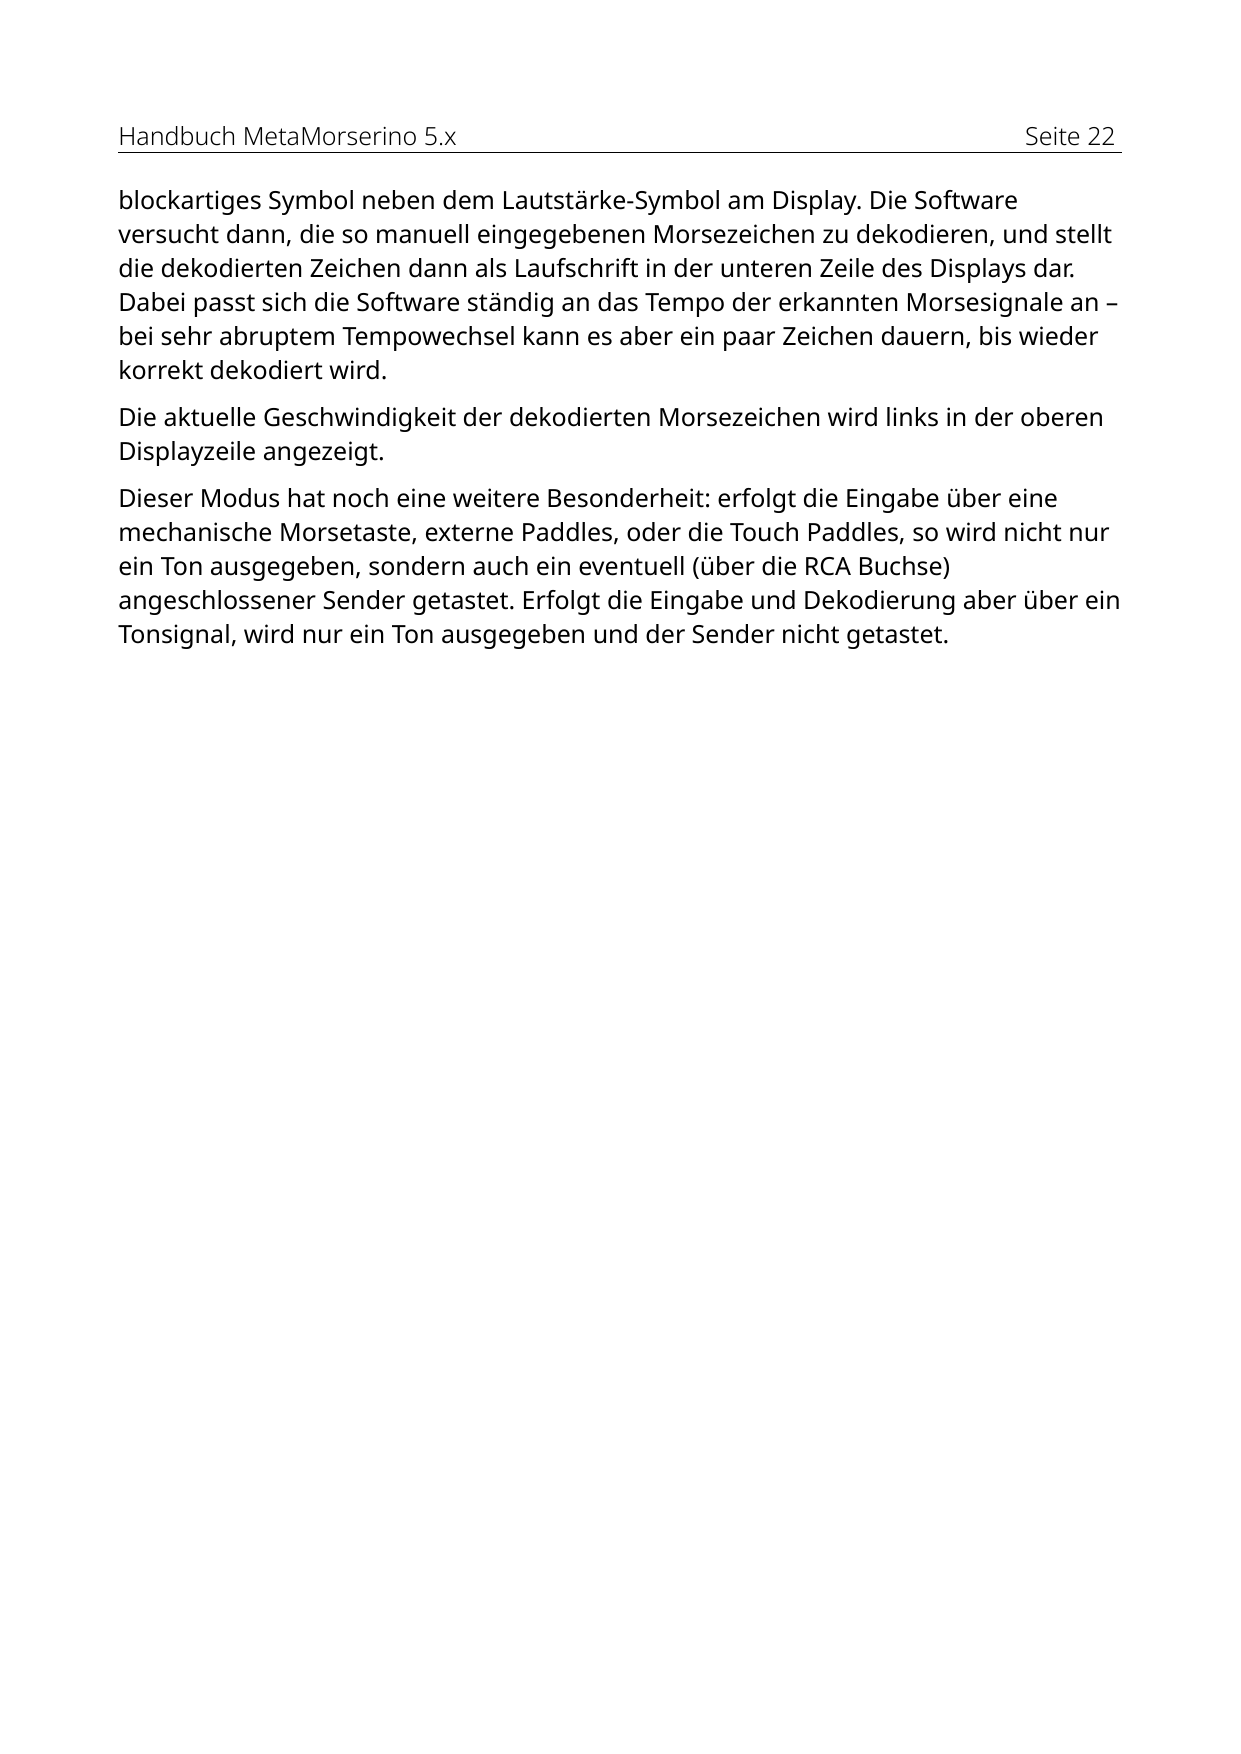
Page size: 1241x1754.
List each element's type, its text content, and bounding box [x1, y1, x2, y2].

text Die aktuelle Geschwindigkeit der dekodierten Morsezeichen wird links in der oberen Displayzeile angezeigt. [118, 399, 1122, 468]
text Dieser Modus hat noch eine weitere Besonderheit: erfolgt die Eingabe über eine mechanische Morsetaste, externe Paddles, oder die Touch Paddles, so wird nicht nur ein Ton ausgegeben, sondern auch ein eventuell (über die RCA Buchse) angeschlossener Sender getastet. Erfolgt die Eingabe und Dekodierung aber über ein Tonsignal, wird nur ein Ton ausgegeben und der Sender nicht getastet. [118, 480, 1122, 651]
text blockartiges Symbol neben dem Lautstärke-Symbol am Display. Die Software versucht dann, die so manuell eingegebenen Morsezeichen zu dekodieren, und stellt die dekodierten Zeichen dann als Laufschrift in der unteren Zeile des Displays dar. Dabei passt sich die Software ständig an das Tempo der erkannten Morsesignale an – bei sehr abruptem Tempowechsel kann es aber ein paar Zeichen dauern, bis wieder korrekt dekodiert wird. [118, 183, 1122, 387]
